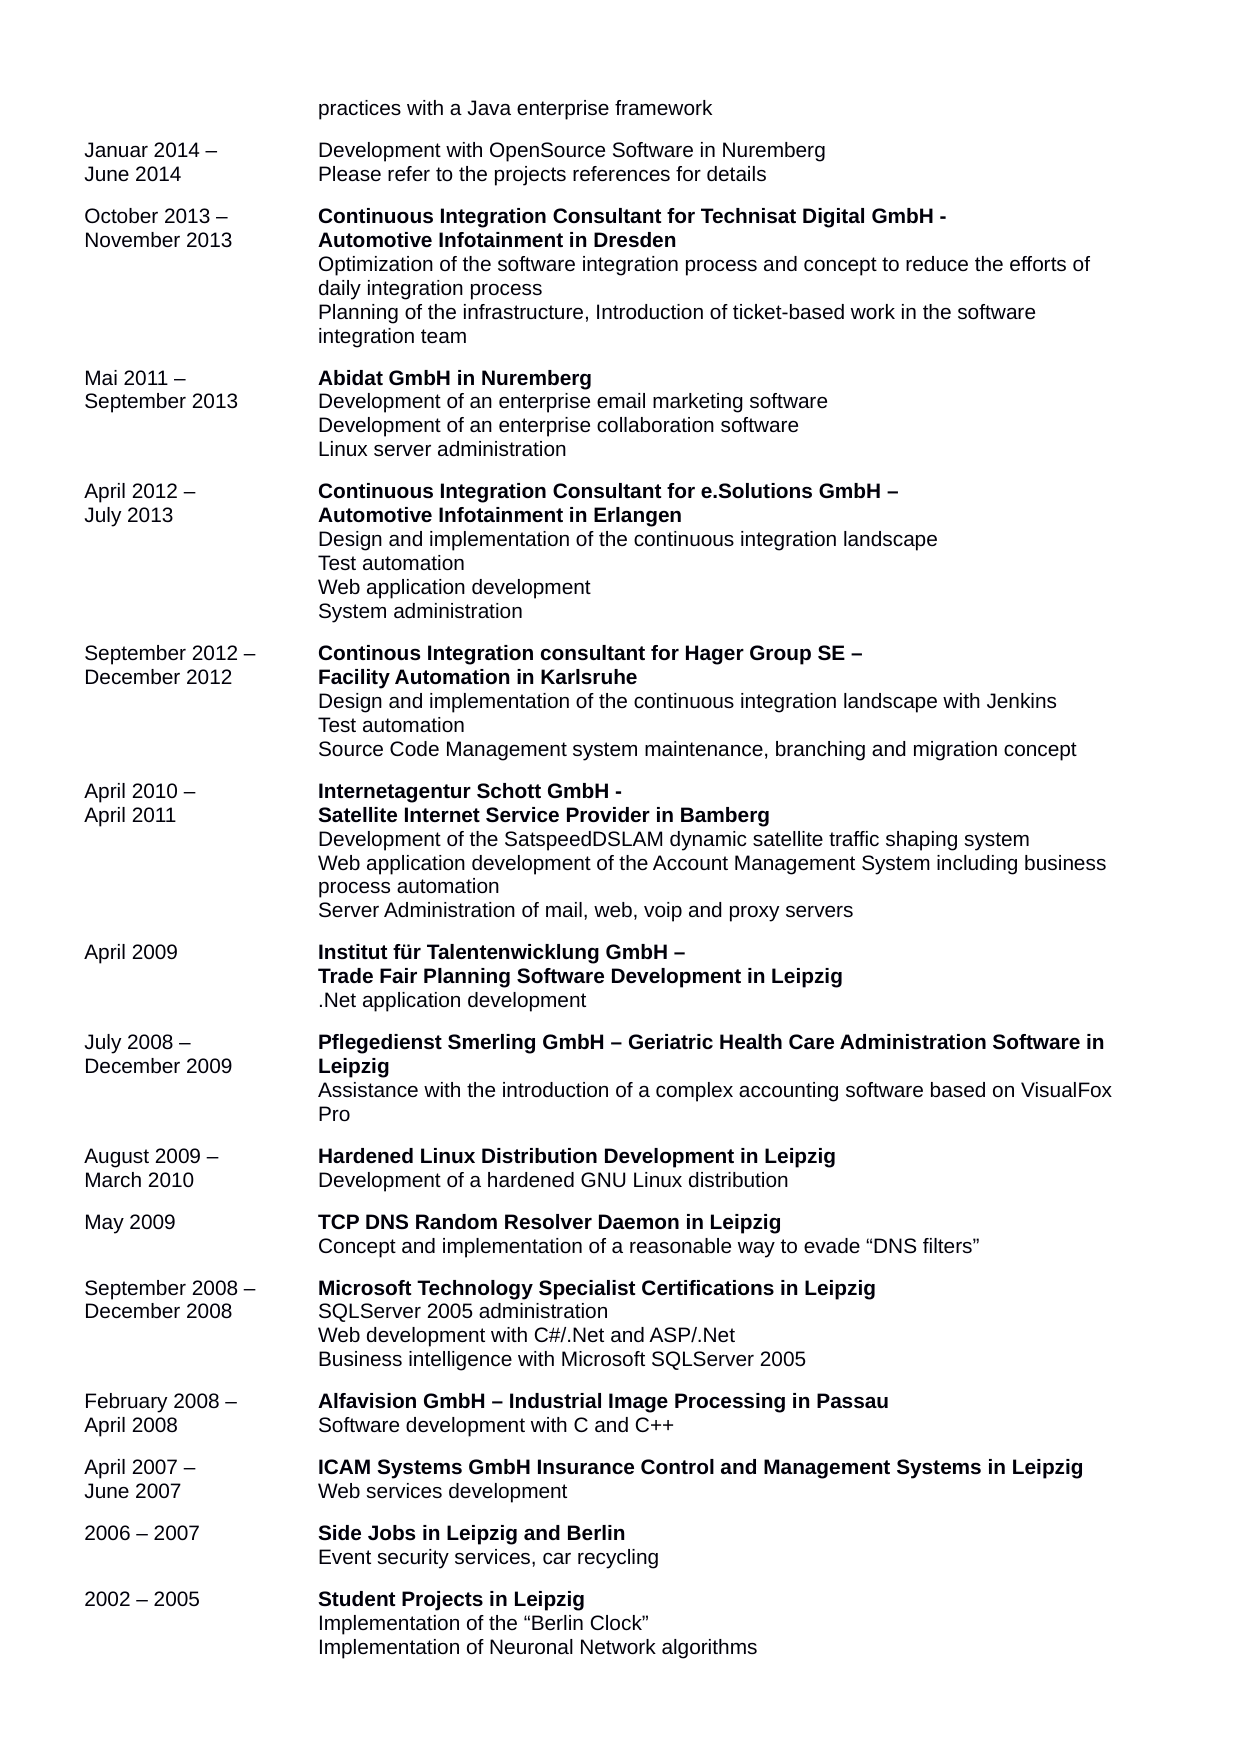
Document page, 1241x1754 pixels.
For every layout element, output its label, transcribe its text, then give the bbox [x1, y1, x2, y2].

table_cell 2002 – 2005 [75, 1578, 309, 1667]
table_cell Development with OpenSource Software in Nuremberg Please refer to the projects references for details [309, 129, 1141, 195]
table_cell 2006 – 2007 [75, 1512, 309, 1578]
table_cell September 2008 – December 2008 [75, 1266, 309, 1380]
table_cell [75, 87, 309, 129]
table_cell Microsoft Technology Specialist Certifications in Leipzig SQLServer 2005 administration Web development with C#/.Net and ASP/.Net Business intelligence with Microsoft SQLServer 2005 [309, 1266, 1141, 1380]
table_cell Hardened Linux Distribution Development in Leipzig Development of a hardened GNU Linux distribution [309, 1135, 1141, 1201]
table_cell July 2008 – December 2009 [75, 1021, 309, 1135]
table_cell Mai 2011 – September 2013 [75, 356, 309, 470]
table_cell TCP DNS Random Resolver Daemon in Leipzig Concept and implementation of a reasonable way to evade “DNS filters” [309, 1201, 1141, 1266]
table_cell Januar 2014 – June 2014 [75, 129, 309, 195]
table_cell April 2009 [75, 931, 309, 1021]
table_cell February 2008 – April 2008 [75, 1380, 309, 1446]
table_cell August 2009 – March 2010 [75, 1135, 309, 1201]
table_cell April 2012 – July 2013 [75, 470, 309, 632]
table_cell Continous Integration consultant for Hager Group SE – Facility Automation in Karlsruhe Design and implementation of the continuous integration landscape with Jenkins Test automation Source Code Management system maintenance, branching and migration concept [309, 632, 1141, 769]
table_cell April 2010 – April 2011 [75, 770, 309, 931]
table_cell Alfavision GmbH – Industrial Image Processing in Passau Software development with C and C++ [309, 1380, 1141, 1446]
table_cell Institut für Talentenwicklung GmbH – Trade Fair Planning Software Development in Leipzig .Net application development [309, 931, 1141, 1021]
table_cell Pflegedienst Smerling GmbH – Geriatric Health Care Administration Software in Leipzig Assistance with the introduction of a complex accounting software based on VisualFox Pro [309, 1021, 1141, 1135]
table_cell Abidat GmbH in Nuremberg Development of an enterprise email marketing software Development of an enterprise collaboration software Linux server administration [309, 356, 1141, 470]
table_cell Continuous Integration Consultant for e.Solutions GmbH – Automotive Infotainment in Erlangen Design and implementation of the continuous integration landscape Test automation Web application development System administration [309, 470, 1141, 632]
table_cell Continuous Integration Consultant for Technisat Digital GmbH - Automotive Infotainment in Dresden Optimization of the software integration process and concept to reduce the efforts of daily integration process Planning of the infrastructure, Introduction of ticket-based work in the software integration team [309, 195, 1141, 356]
table_cell September 2012 – December 2012 [75, 632, 309, 769]
table_cell October 2013 – November 2013 [75, 195, 309, 356]
table_cell Side Jobs in Leipzig and Berlin Event security services, car recycling [309, 1512, 1141, 1578]
table_cell practices with a Java enterprise framework [309, 87, 1141, 129]
table_cell April 2007 – June 2007 [75, 1446, 309, 1512]
table_cell ICAM Systems GmbH Insurance Control and Management Systems in Leipzig Web services development [309, 1446, 1141, 1512]
table_cell Internetagentur Schott GmbH - Satellite Internet Service Provider in Bamberg Development of the SatspeedDSLAM dynamic satellite traffic shaping system Web application development of the Account Management System including business process automation Server Administration of mail, web, voip and proxy servers [309, 770, 1141, 931]
table_cell May 2009 [75, 1201, 309, 1266]
table_cell Student Projects in Leipzig Implementation of the “Berlin Clock” Implementation of Neuronal Network algorithms [309, 1578, 1141, 1667]
